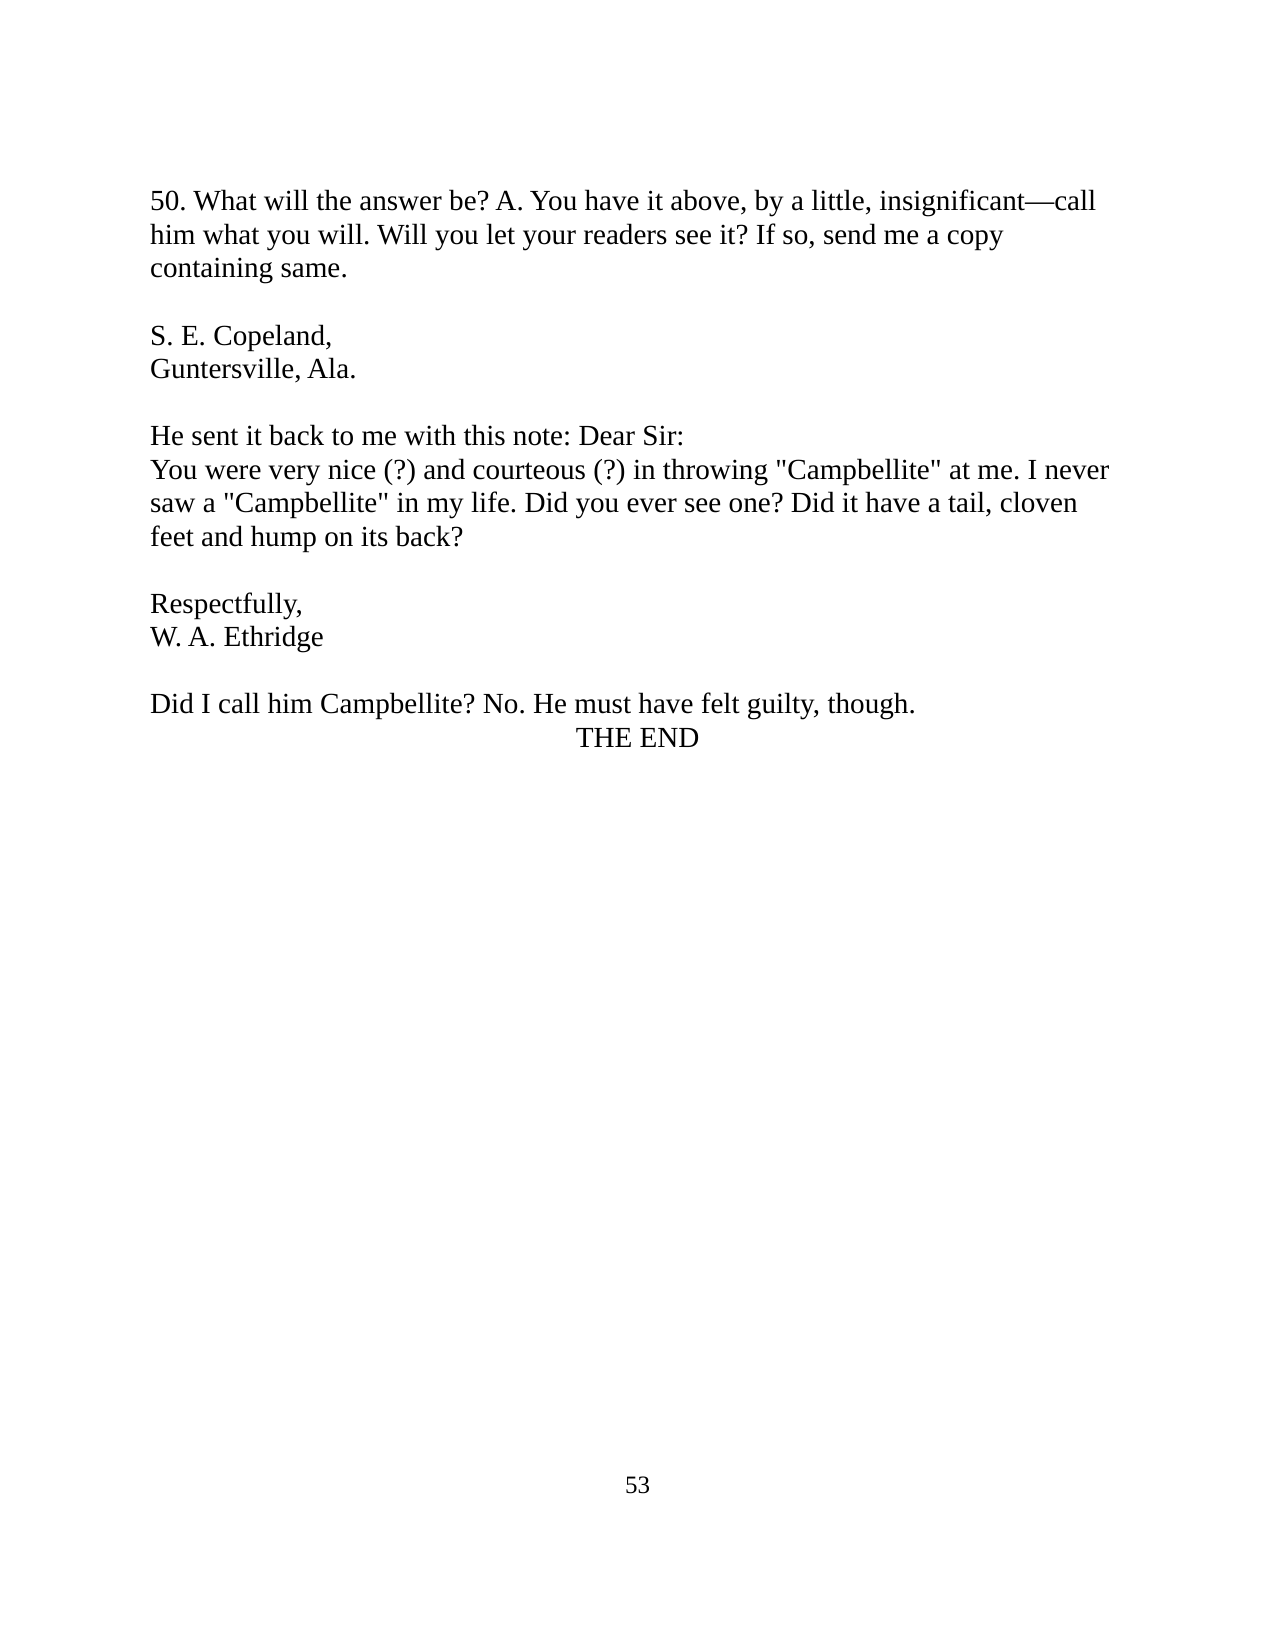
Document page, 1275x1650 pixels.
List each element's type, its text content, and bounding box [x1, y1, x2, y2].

text Did I call him Campbellite? No. He must have felt guilty, though. [150, 687, 1125, 720]
text S. E. Copeland, [150, 318, 1125, 351]
text Guntersville, Ala. [150, 351, 1125, 385]
text You were very nice (?) and courteous (?) in throwing "Campbellite" at me. I never saw a "Campbellite" in my life. Did you ever see one? Did it have a tail, cloven feet and hump on its back? [150, 452, 1125, 552]
text THE END [150, 720, 1125, 754]
text He sent it back to me with this note: Dear Sir: [150, 418, 1125, 452]
text 50. What will the answer be? A. You have it above, by a little, insignificant—call him what you will. Will you let your readers see it? If so, send me a copy containing same. [150, 183, 1125, 284]
text Respectfully, [150, 586, 1125, 619]
text W. A. Ethridge [150, 619, 1125, 653]
